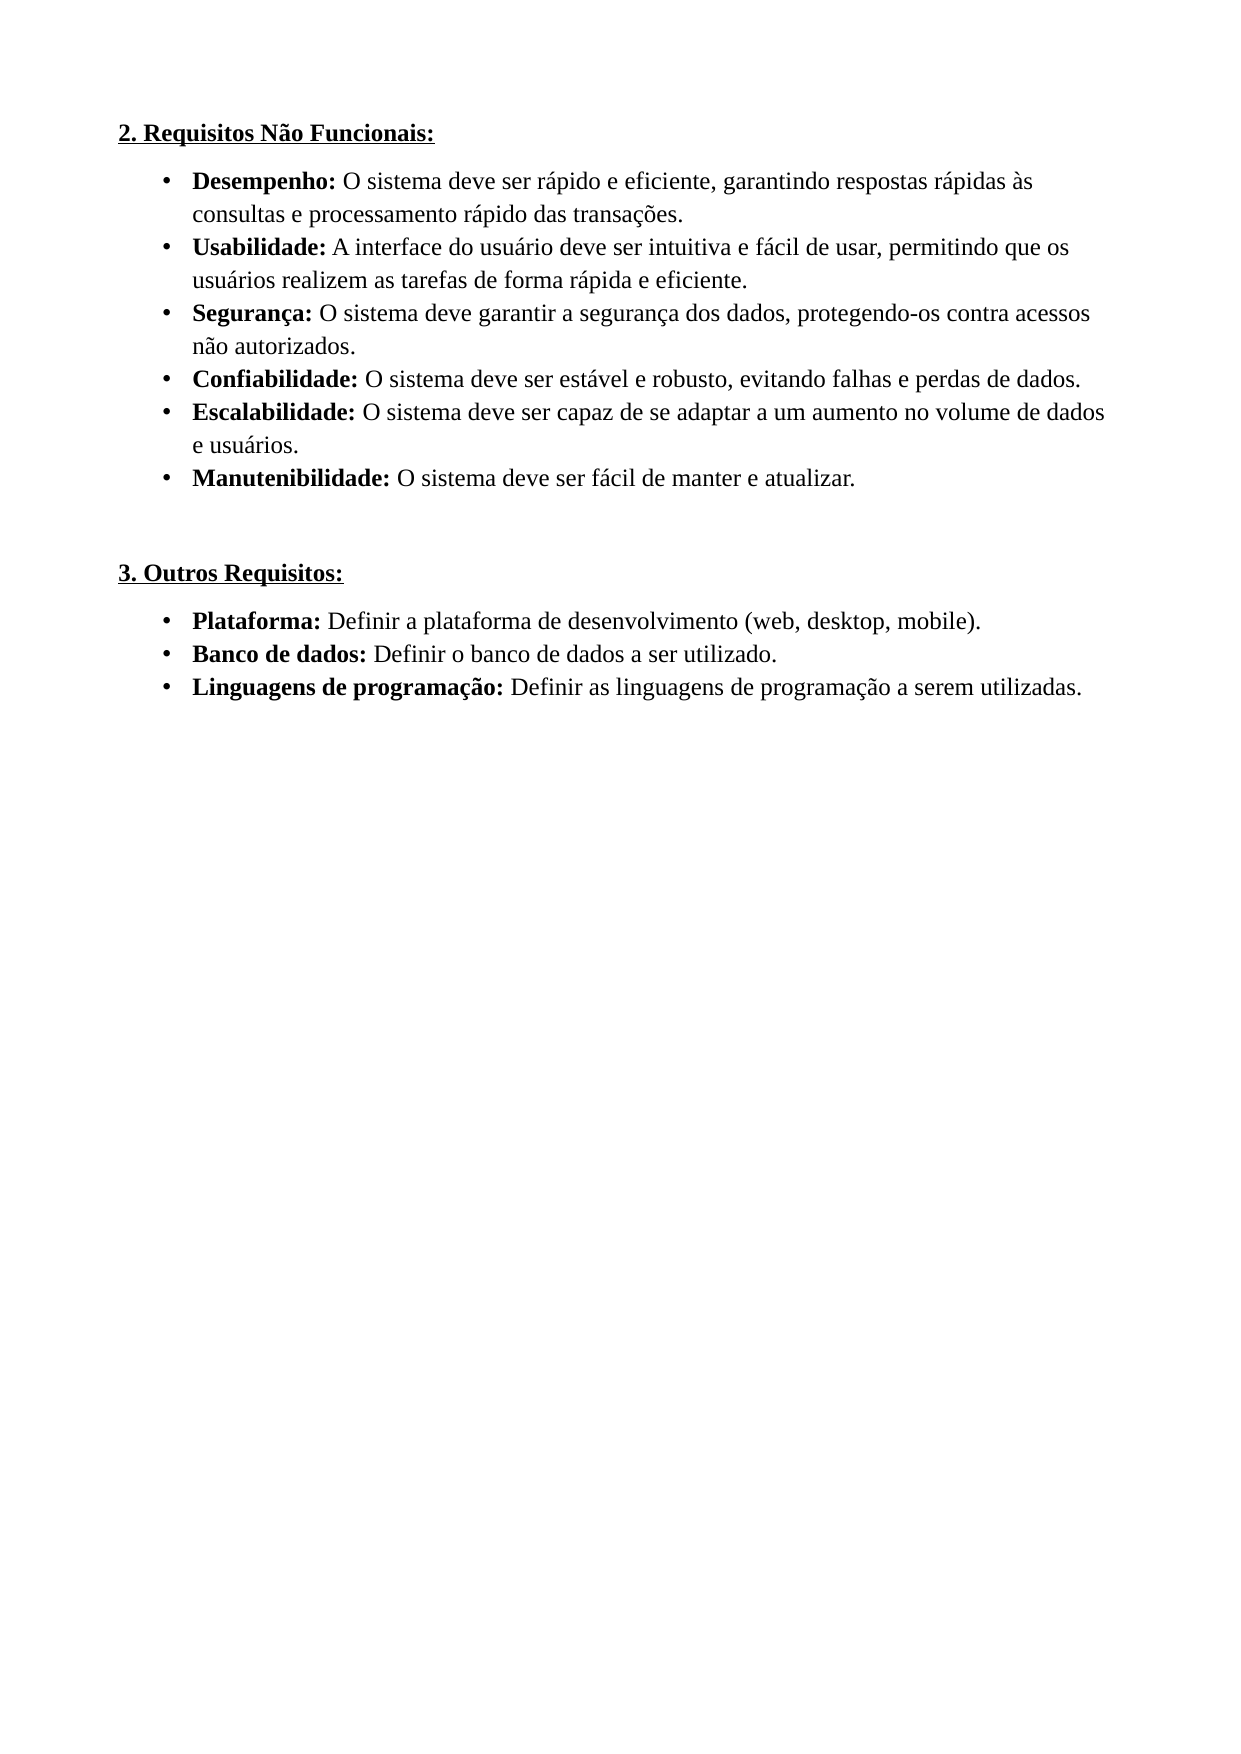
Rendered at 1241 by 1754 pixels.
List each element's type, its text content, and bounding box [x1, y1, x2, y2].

list Desempenho: O sistema deve ser rápido e eficiente, garantindo respostas rápidas às consultas e processamento rápido das transações. [162, 166, 1122, 227]
list Segurança: O sistema deve garantir a segurança dos dados, protegendo-os contra acessos não autorizados. [162, 298, 1122, 359]
text 2. Requisitos Não Funcionais: [118, 118, 1122, 147]
list Escalabilidade: O sistema deve ser capaz de se adaptar a um aumento no volume de dados e usuários. [162, 397, 1122, 459]
text 3. Outros Requisitos: [118, 558, 1122, 587]
list Confiabilidade: O sistema deve ser estável e robusto, evitando falhas e perdas de dados. [162, 364, 1122, 393]
list Plataforma: Definir a plataforma de desenvolvimento (web, desktop, mobile). [162, 606, 1122, 634]
list Banco de dados: Definir o banco de dados a ser utilizado. [162, 639, 1122, 667]
list Usabilidade: A interface do usuário deve ser intuitiva e fácil de usar, permitindo que os usuários realizem as tarefas de forma rápida e eficiente. [162, 232, 1122, 293]
list Linguagens de programação: Definir as linguagens de programação a serem utilizadas. [162, 672, 1122, 701]
list Manutenibilidade: O sistema deve ser fácil de manter e atualizar. [162, 463, 1122, 492]
